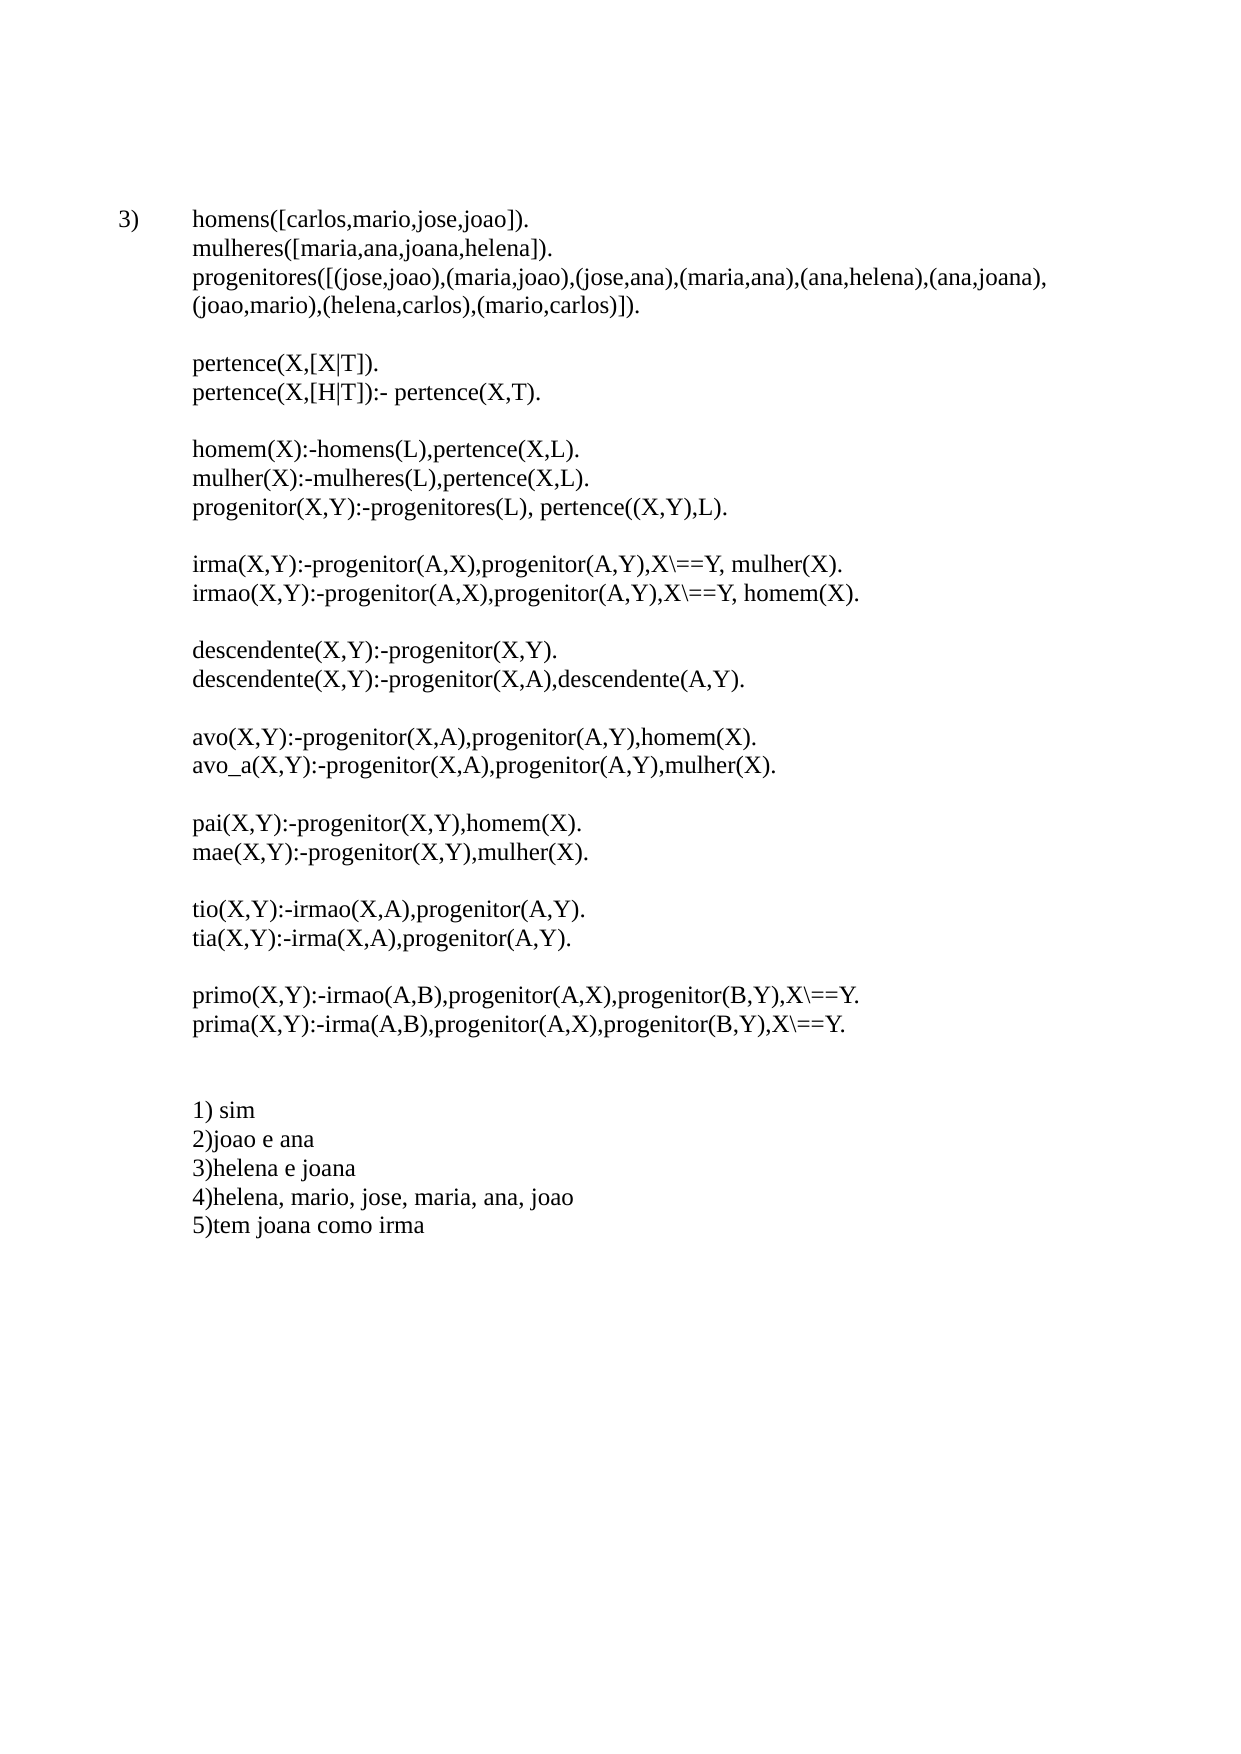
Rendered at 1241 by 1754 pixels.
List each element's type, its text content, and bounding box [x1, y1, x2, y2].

text mulheres([maria,ana,joana,helena]). [118, 233, 1122, 262]
text descendente(X,Y):-progenitor(X,A),descendente(A,Y). [118, 664, 1122, 693]
text irma(X,Y):-progenitor(A,X),progenitor(A,Y),X\==Y, mulher(X). [118, 549, 1122, 578]
text primo(X,Y):-irmao(A,B),progenitor(A,X),progenitor(B,Y),X\==Y. [118, 981, 1122, 1009]
text descendente(X,Y):-progenitor(X,Y). [118, 636, 1122, 664]
text 3)helena e joana [118, 1153, 1122, 1182]
text 2)joao e ana [118, 1124, 1122, 1153]
text progenitor(X,Y):-progenitores(L), pertence((X,Y),L). [118, 492, 1122, 521]
text pertence(X,[X|T]). [118, 348, 1122, 377]
text irmao(X,Y):-progenitor(A,X),progenitor(A,Y),X\==Y, homem(X). [118, 578, 1122, 607]
text mae(X,Y):-progenitor(X,Y),mulher(X). [118, 837, 1122, 866]
text mulher(X):-mulheres(L),pertence(X,L). [118, 463, 1122, 492]
text homem(X):-homens(L),pertence(X,L). [118, 434, 1122, 463]
text tio(X,Y):-irmao(X,A),progenitor(A,Y). [118, 894, 1122, 923]
text avo_a(X,Y):-progenitor(X,A),progenitor(A,Y),mulher(X). [118, 751, 1122, 779]
text tia(X,Y):-irma(X,A),progenitor(A,Y). [118, 923, 1122, 952]
text progenitores([(jose,joao),(maria,joao),(jose,ana),(maria,ana),(ana,helena),(ana,joana), (joao,mario),(helena,carlos),(mario,carlos)]). [118, 262, 1122, 319]
text pai(X,Y):-progenitor(X,Y),homem(X). [118, 808, 1122, 837]
text 4)helena, mario, jose, maria, ana, joao [118, 1182, 1122, 1211]
text avo(X,Y):-progenitor(X,A),progenitor(A,Y),homem(X). [118, 722, 1122, 751]
text prima(X,Y):-irma(A,B),progenitor(A,X),progenitor(B,Y),X\==Y. [118, 1009, 1122, 1038]
text 5)tem joana como irma [118, 1211, 1122, 1239]
text 1) sim [118, 1096, 1122, 1124]
text 3) homens([carlos,mario,jose,joao]). [118, 204, 1122, 233]
text pertence(X,[H|T]):- pertence(X,T). [118, 377, 1122, 406]
